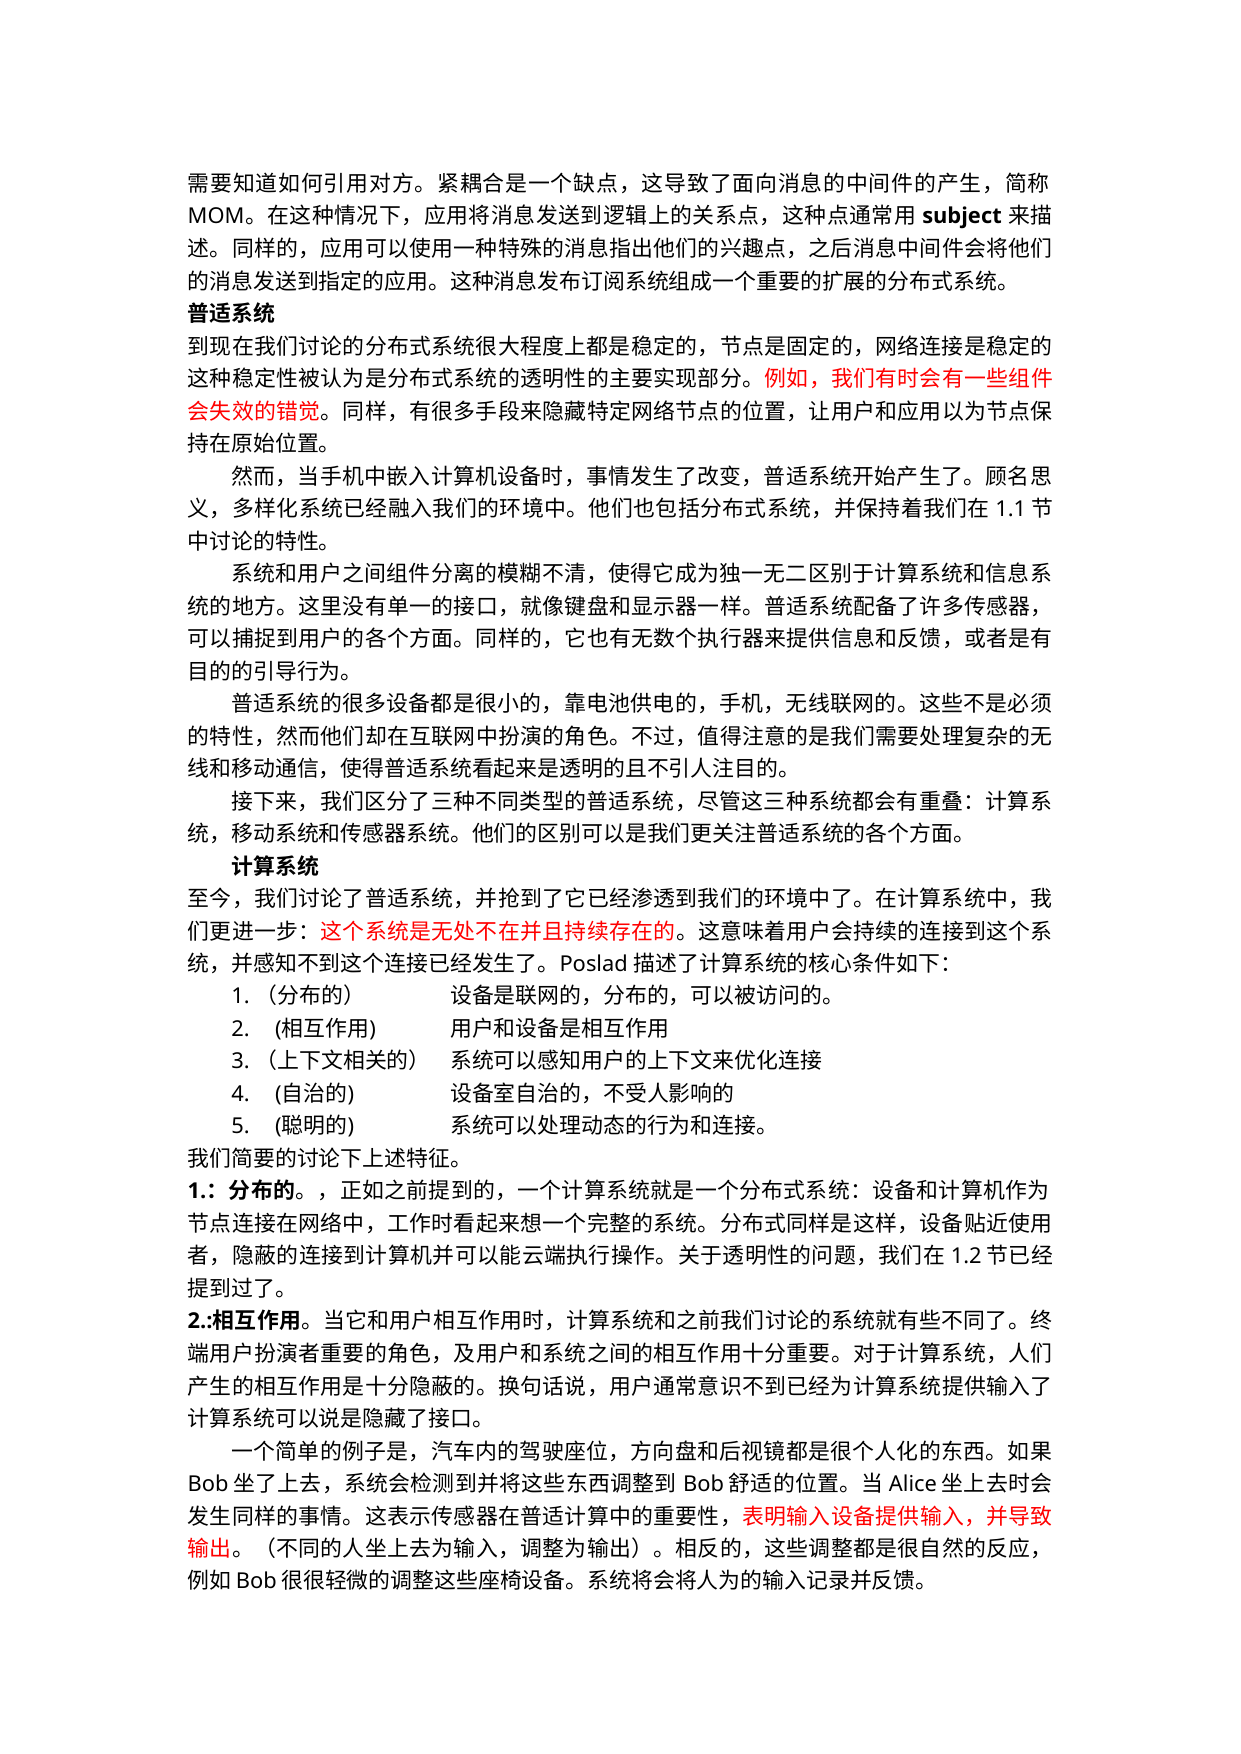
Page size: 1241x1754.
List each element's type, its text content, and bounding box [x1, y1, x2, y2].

text 计算系统 [187, 844, 1053, 877]
text 我们简要的讨论下上述特征。 [187, 1137, 1053, 1169]
text 1.：分布的。，正如之前提到的，一个计算系统就是一个分布式系统：设备和计算机作为节点连接在网络中，工作时看起来想一个完整的系统。分布式同样是这样，设备贴近使用者，隐蔽的连接到计算机并可以能云端执行操作。关于透明性的问题，我们在1.2节已经提到过了。 [187, 1169, 1053, 1299]
text 普适系统的很多设备都是很小的，靠电池供电的，手机，无线联网的。这些不是必须的特性，然而他们却在互联网中扮演的角色。不过，值得注意的是我们需要处理复杂的无线和移动通信，使得普适系统看起来是透明的且不引人注目的。 [187, 682, 1053, 779]
text 一个简单的例子是，汽车内的驾驶座位，方向盘和后视镜都是很个人化的东西。如果Bob坐了上去，系统会检测到并将这些东西调整到Bob舒适的位置。当Alice坐上去时会发生同样的事情。这表示传感器在普适计算中的重要性，表明输入设备提供输入，并导致输出。（不同的人坐上去为输入，调整为输出）。相反的，这些调整都是很自然的反应，例如Bob很很轻微的调整这些座椅设备。系统将会将人为的输入记录并反馈。 [187, 1429, 1053, 1592]
text 至今，我们讨论了普适系统，并抢到了它已经渗透到我们的环境中了。在计算系统中，我们更进一步：这个系统是无处不在并且持续存在的。这意味着用户会持续的连接到这个系统，并感知不到这个连接已经发生了。Poslad 描述了计算系统的核心条件如下： [187, 877, 1053, 974]
text 到现在我们讨论的分布式系统很大程度上都是稳定的，节点是固定的，网络连接是稳定的。这种稳定性被认为是分布式系统的透明性的主要实现部分。例如，我们有时会有一些组件会失效的错觉。同样，有很多手段来隐藏特定网络节点的位置，让用户和应用以为节点保持在原始位置。 [187, 324, 1053, 454]
text 5. (聪明的) 系统可以处理动态的行为和连接。 [187, 1104, 1053, 1137]
text 然而，当手机中嵌入计算机设备时，事情发生了改变，普适系统开始产生了。顾名思义，多样化系统已经融入我们的环境中。他们也包括分布式系统，并保持着我们在1.1节中讨论的特性。 [187, 454, 1053, 552]
text 需要知道如何引用对方。紧耦合是一个缺点，这导致了面向消息的中间件的产生，简称MOM。在这种情况下，应用将消息发送到逻辑上的关系点，这种点通常用subject 来描述。同样的，应用可以使用一种特殊的消息指出他们的兴趣点，之后消息中间件会将他们的消息发送到指定的应用。这种消息发布订阅系统组成一个重要的扩展的分布式系统。 [187, 162, 1053, 292]
text 2.:相互作用。当它和用户相互作用时，计算系统和之前我们讨论的系统就有些不同了。终端用户扮演者重要的角色，及用户和系统之间的相互作用十分重要。对于计算系统，人们产生的相互作用是十分隐蔽的。换句话说，用户通常意识不到已经为计算系统提供输入了。计算系统可以说是隐藏了接口。 [187, 1299, 1053, 1429]
text 接下来，我们区分了三种不同类型的普适系统，尽管这三种系统都会有重叠：计算系统，移动系统和传感器系统。他们的区别可以是我们更关注普适系统的各个方面。 [187, 779, 1053, 844]
text 3. （上下文相关的） 系统可以感知用户的上下文来优化连接 [187, 1039, 1053, 1072]
text 2. (相互作用) 用户和设备是相互作用 [187, 1007, 1053, 1039]
text 系统和用户之间组件分离的模糊不清，使得它成为独一无二区别于计算系统和信息系统的地方。这里没有单一的接口，就像键盘和显示器一样。普适系统配备了许多传感器，可以捕捉到用户的各个方面。同样的，它也有无数个执行器来提供信息和反馈，或者是有目的的引导行为。 [187, 552, 1053, 682]
text 普适系统 [187, 292, 1053, 324]
text 4. (自治的) 设备室自治的，不受人影响的 [187, 1072, 1053, 1104]
text 1. （分布的） 设备是联网的，分布的，可以被访问的。 [187, 974, 1053, 1007]
